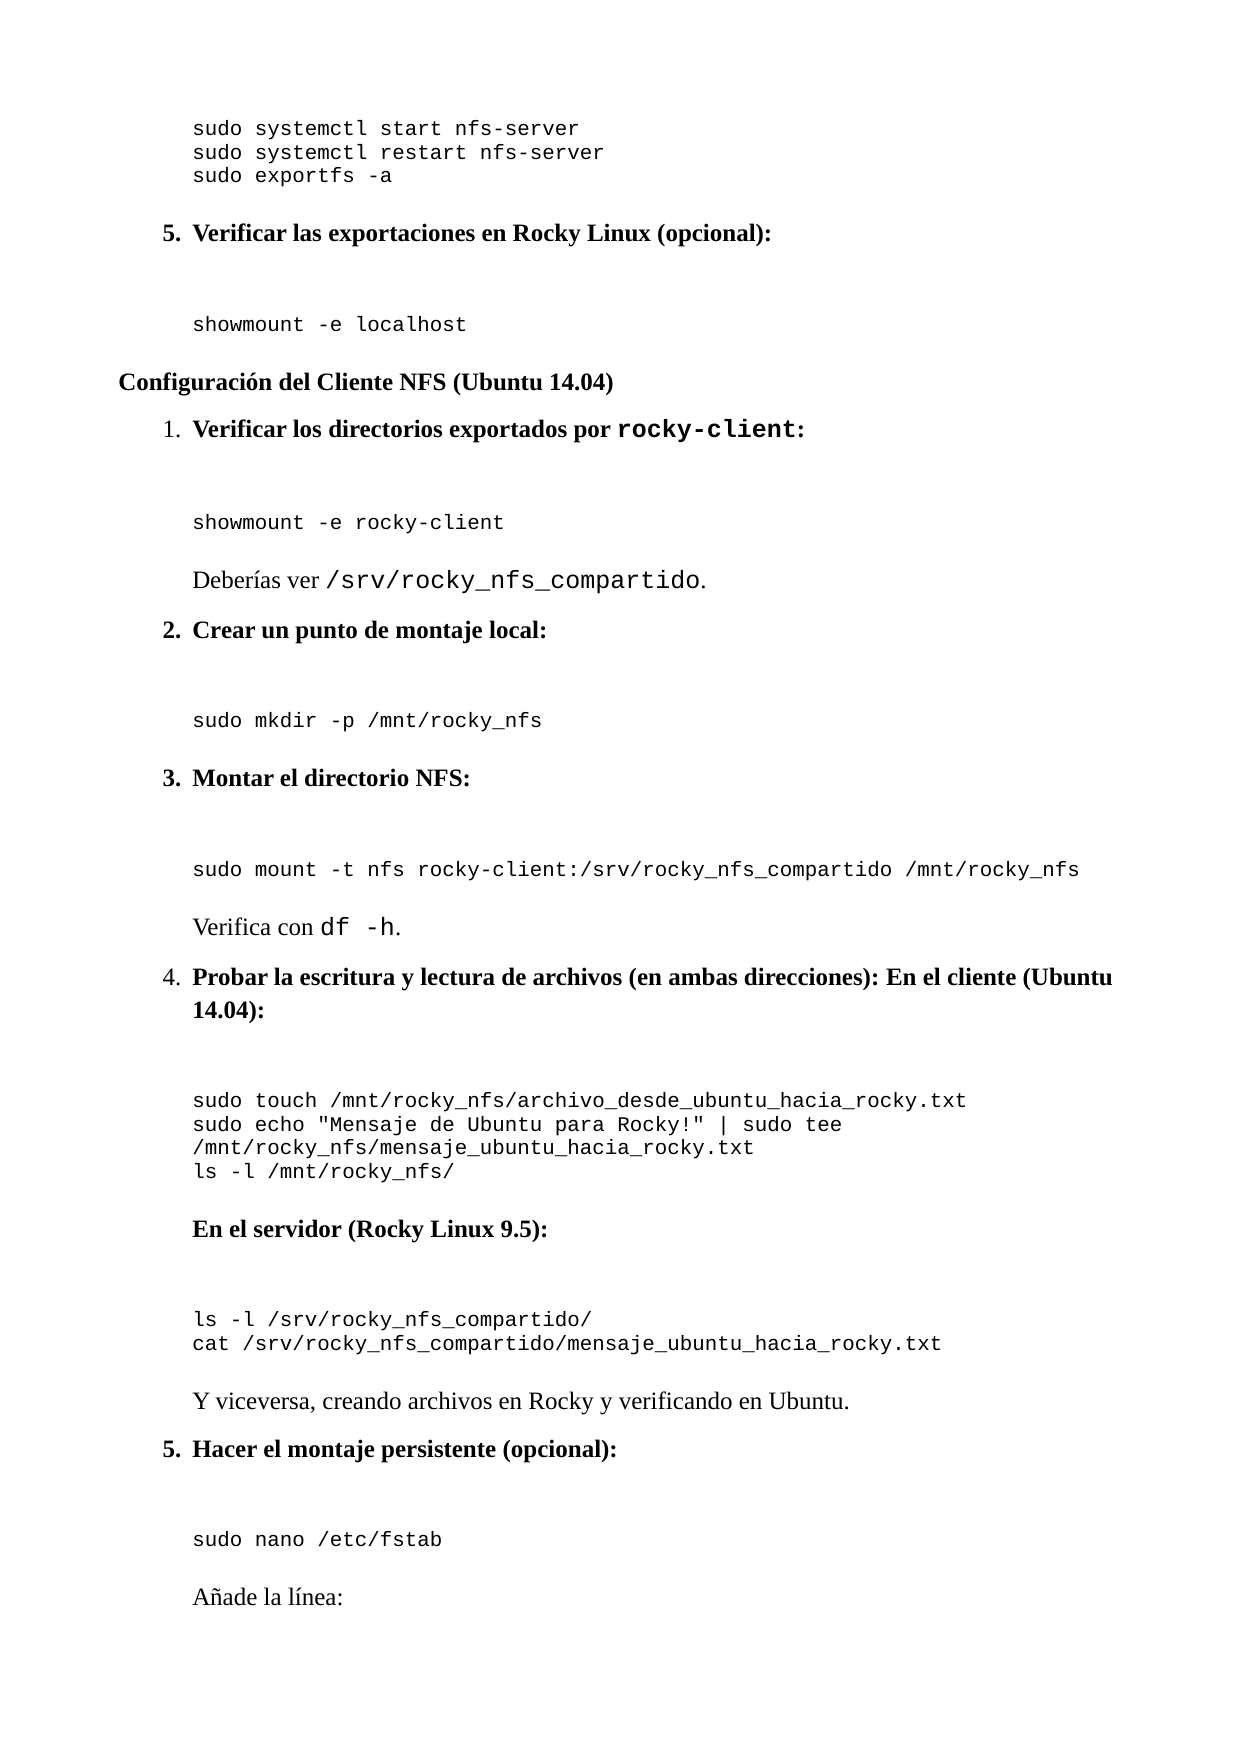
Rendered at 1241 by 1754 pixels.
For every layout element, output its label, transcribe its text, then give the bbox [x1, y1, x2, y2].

list showmount -e localhost [162, 314, 1122, 337]
list En el servidor (Rocky Linux 9.5): [162, 1214, 1122, 1243]
list Y viceversa, creando archivos en Rocky y verificando en Ubuntu. [162, 1386, 1122, 1415]
list Verificar las exportaciones en Rocky Linux (opcional): [162, 218, 1122, 247]
list sudo mkdir -p /mnt/rocky_nfs [162, 710, 1122, 734]
list Montar el directorio NFS: [162, 763, 1122, 792]
list sudo echo "Mensaje de Ubuntu para Rocky!" | sudo tee /mnt/rocky_nfs/mensaje_ubuntu_hacia_rocky.txt [162, 1114, 1122, 1161]
list Verificar los directorios exportados por rocky-client: [162, 414, 1122, 445]
list cat /srv/rocky_nfs_compartido/mensaje_ubuntu_hacia_rocky.txt [162, 1333, 1122, 1357]
list showmount -e rocky-client [162, 512, 1122, 536]
list Deberías ver /srv/rocky_nfs_compartido. [162, 565, 1122, 596]
list sudo mount -t nfs rocky-client:/srv/rocky_nfs_compartido /mnt/rocky_nfs [162, 859, 1122, 882]
list Verifica con df -h. [162, 912, 1122, 943]
list sudo touch /mnt/rocky_nfs/archivo_desde_ubuntu_hacia_rocky.txt [162, 1090, 1122, 1114]
list sudo systemctl start nfs-server [162, 118, 1122, 142]
list Crear un punto de montaje local: [162, 615, 1122, 644]
list sudo exportfs -a [162, 165, 1122, 189]
list Añade la línea: [162, 1582, 1122, 1611]
list sudo nano /etc/fstab [162, 1529, 1122, 1553]
list Hacer el montaje persistente (opcional): [162, 1434, 1122, 1462]
text Configuración del Cliente NFS (Ubuntu 14.04) [118, 367, 1122, 396]
list sudo systemctl restart nfs-server [162, 142, 1122, 165]
list ls -l /mnt/rocky_nfs/ [162, 1161, 1122, 1185]
list ls -l /srv/rocky_nfs_compartido/ [162, 1309, 1122, 1333]
list Probar la escritura y lectura de archivos (en ambas direcciones): En el cliente (Ubuntu 14.04): [162, 962, 1122, 1024]
